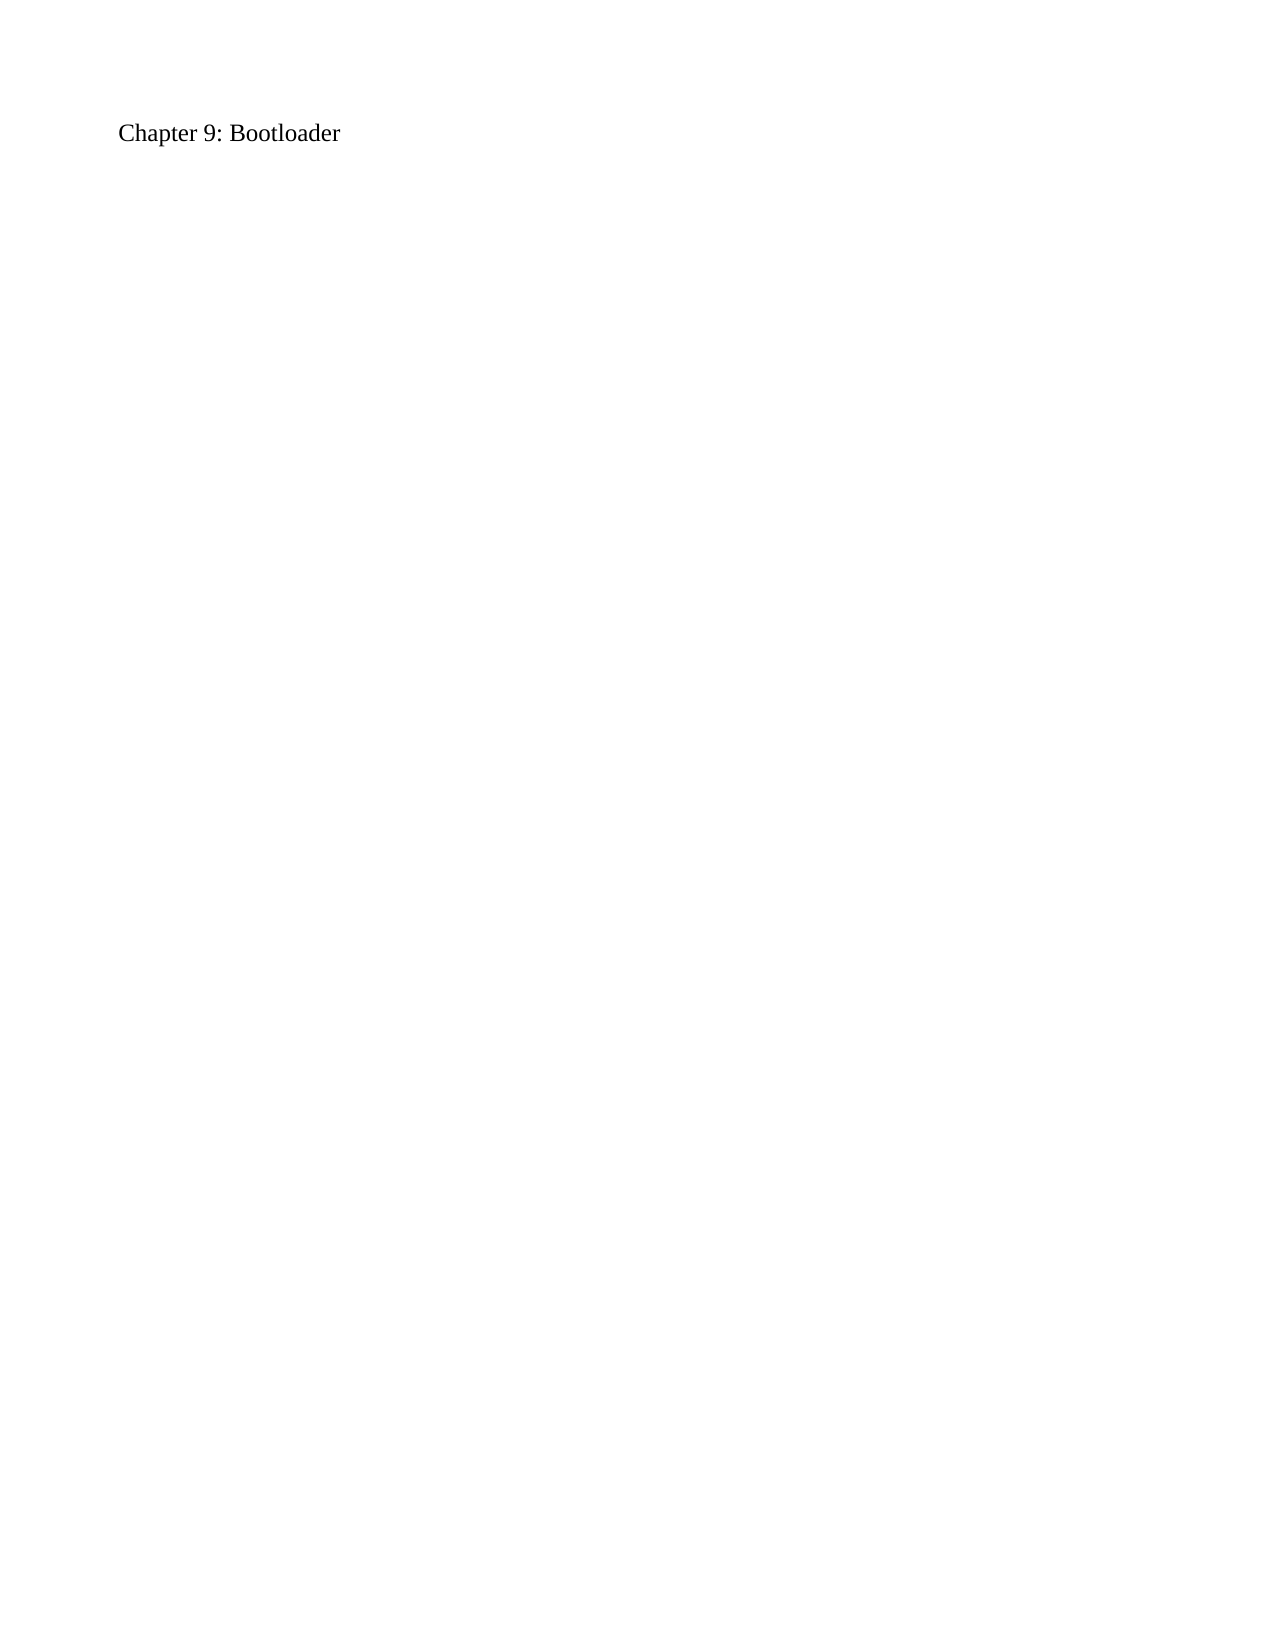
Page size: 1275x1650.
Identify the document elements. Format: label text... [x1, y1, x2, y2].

text Chapter 9: Bootloader [118, 118, 1157, 147]
